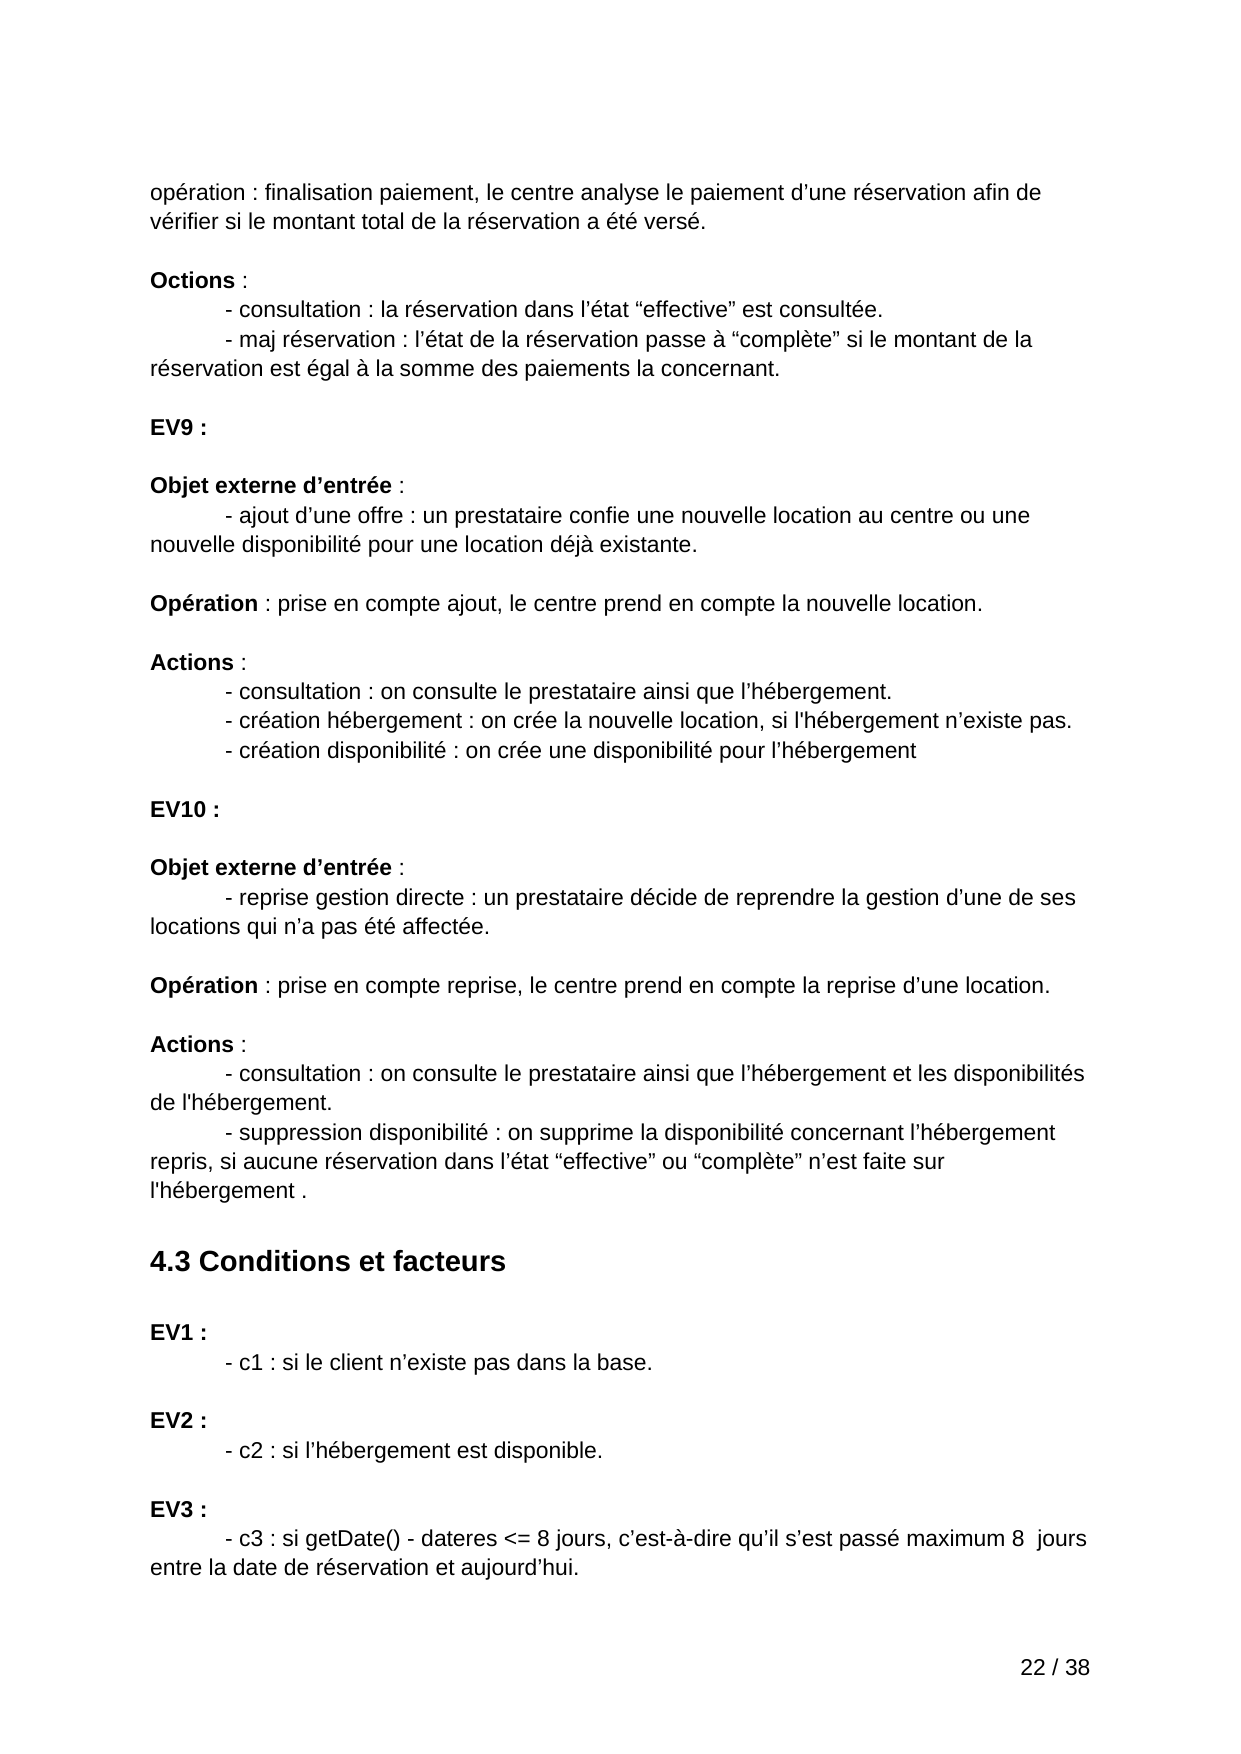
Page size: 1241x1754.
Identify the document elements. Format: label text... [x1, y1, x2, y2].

text EV9 : [150, 414, 1090, 440]
subtitle 4.3 Conditions et facteurs [150, 1245, 1090, 1278]
text EV2 : [150, 1408, 1090, 1434]
text - création disponibilité : on crée une disponibilité pour l’hébergement [150, 737, 1090, 763]
text EV3 : [150, 1496, 1090, 1522]
text - c3 : si getDate() - dateres <= 8 jours, c’est-à-dire qu’il s’est passé maximum 8 jours entre la date de réservation et aujourd’hui. [150, 1526, 1090, 1581]
text - consultation : on consulte le prestataire ainsi que l’hébergement. [150, 679, 1090, 704]
text Opération : prise en compte reprise, le centre prend en compte la reprise d’une location. [150, 972, 1090, 998]
text Opération : prise en compte ajout, le centre prend en compte la nouvelle location. [150, 591, 1090, 616]
text - suppression disponibilité : on supprime la disponibilité concernant l’hébergement repris, si aucune réservation dans l’état “effective” ou “complète” n’est faite sur l'hébergement . [150, 1119, 1090, 1204]
text - création hébergement : on crée la nouvelle location, si l'hébergement n’existe pas. [150, 708, 1090, 734]
text - reprise gestion directe : un prestataire décide de reprendre la gestion d’une de ses locations qui n’a pas été affectée. [150, 884, 1090, 939]
text EV10 : [150, 796, 1090, 822]
text - maj réservation : l’état de la réservation passe à “complète” si le montant de la réservation est égal à la somme des paiements la concernant. [150, 326, 1090, 381]
text - c2 : si l’hébergement est disponible. [150, 1438, 1090, 1463]
text - c1 : si le client n’existe pas dans la base. [150, 1349, 1090, 1375]
text - consultation : la réservation dans l’état “effective” est consultée. [150, 297, 1090, 322]
text Actions : [150, 649, 1090, 675]
text opération : finalisation paiement, le centre analyse le paiement d’une réservation afin de vérifier si le montant total de la réservation a été versé. [150, 179, 1090, 234]
text - ajout d’une offre : un prestataire confie une nouvelle location au centre ou une nouvelle disponibilité pour une location déjà existante. [150, 502, 1090, 557]
text Objet externe d’entrée : [150, 473, 1090, 499]
text - consultation : on consulte le prestataire ainsi que l’hébergement et les disponibilités de l'hébergement. [150, 1061, 1090, 1116]
text Objet externe d’entrée : [150, 855, 1090, 881]
text Actions : [150, 1031, 1090, 1057]
text EV1 : [150, 1320, 1090, 1346]
text Octions : [150, 267, 1090, 293]
